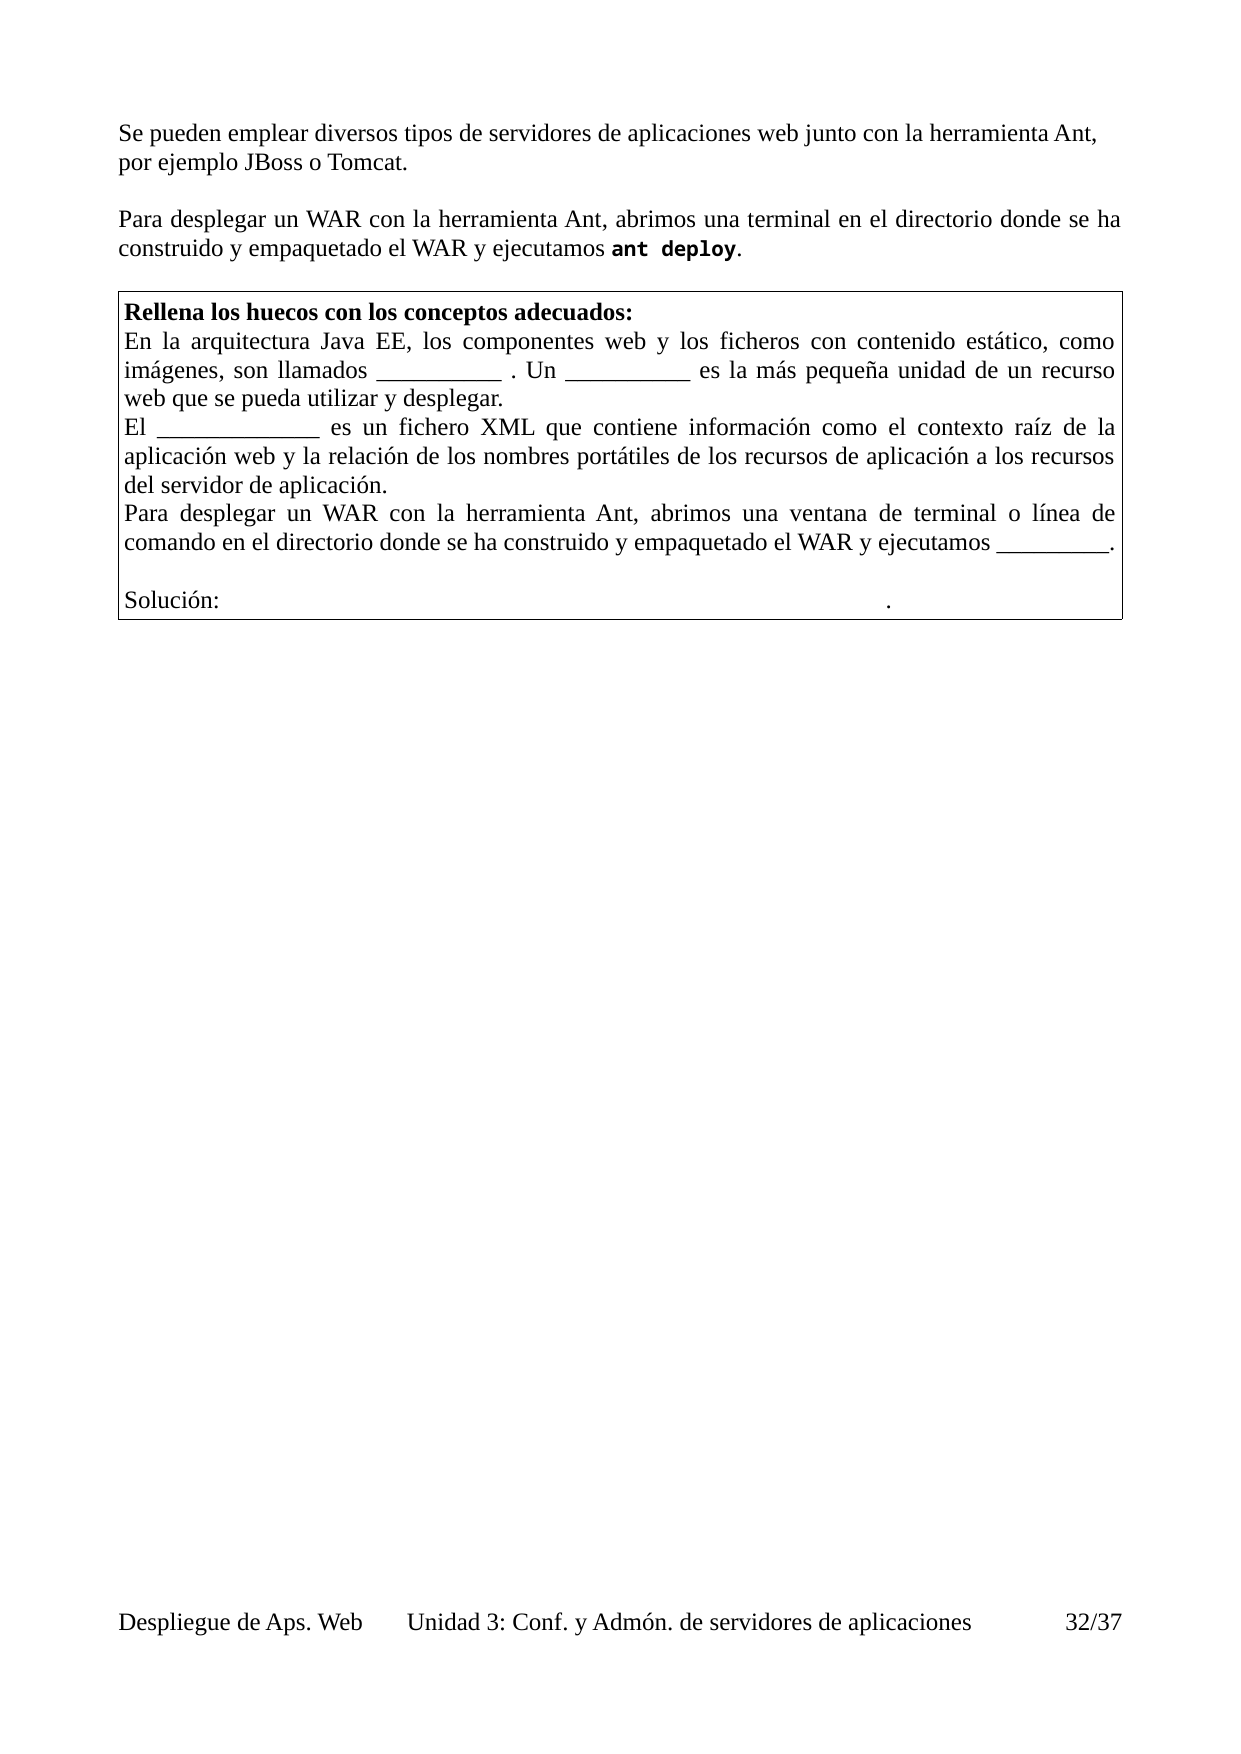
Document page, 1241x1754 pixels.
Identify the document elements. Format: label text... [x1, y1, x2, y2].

text Se pueden emplear diversos tipos de servidores de aplicaciones web junto con la herramienta Ant, [118, 118, 1122, 147]
text por ejemplo JBoss o Tomcat. [118, 147, 1122, 176]
table_header Rellena los huecos con los conceptos adecuados: En la arquitectura Java EE, los componentes web y los ficheros con contenido estático, como imágenes, son llamados __________ . Un __________ es la más pequeña unidad de un recurso web que se pueda utilizar y desplegar. El _____________ es un fichero XML que contiene información como el contexto raíz de la aplicación web y la relación de los nombres portátiles de los recursos de aplicación a los recursos del servidor de aplicación. Para desplegar un WAR con la herramienta Ant, abrimos una ventana de terminal o línea de comando en el directorio donde se ha construido y empaquetado el WAR y ejecutamos _________. Solución: recursos web, módulo web, descriptor de despliegue , ant deploy. [119, 292, 1122, 619]
text Para desplegar un WAR con la herramienta Ant, abrimos una terminal en el directorio donde se ha construido y empaquetado el WAR y ejecutamos ant deploy. [118, 204, 1122, 263]
